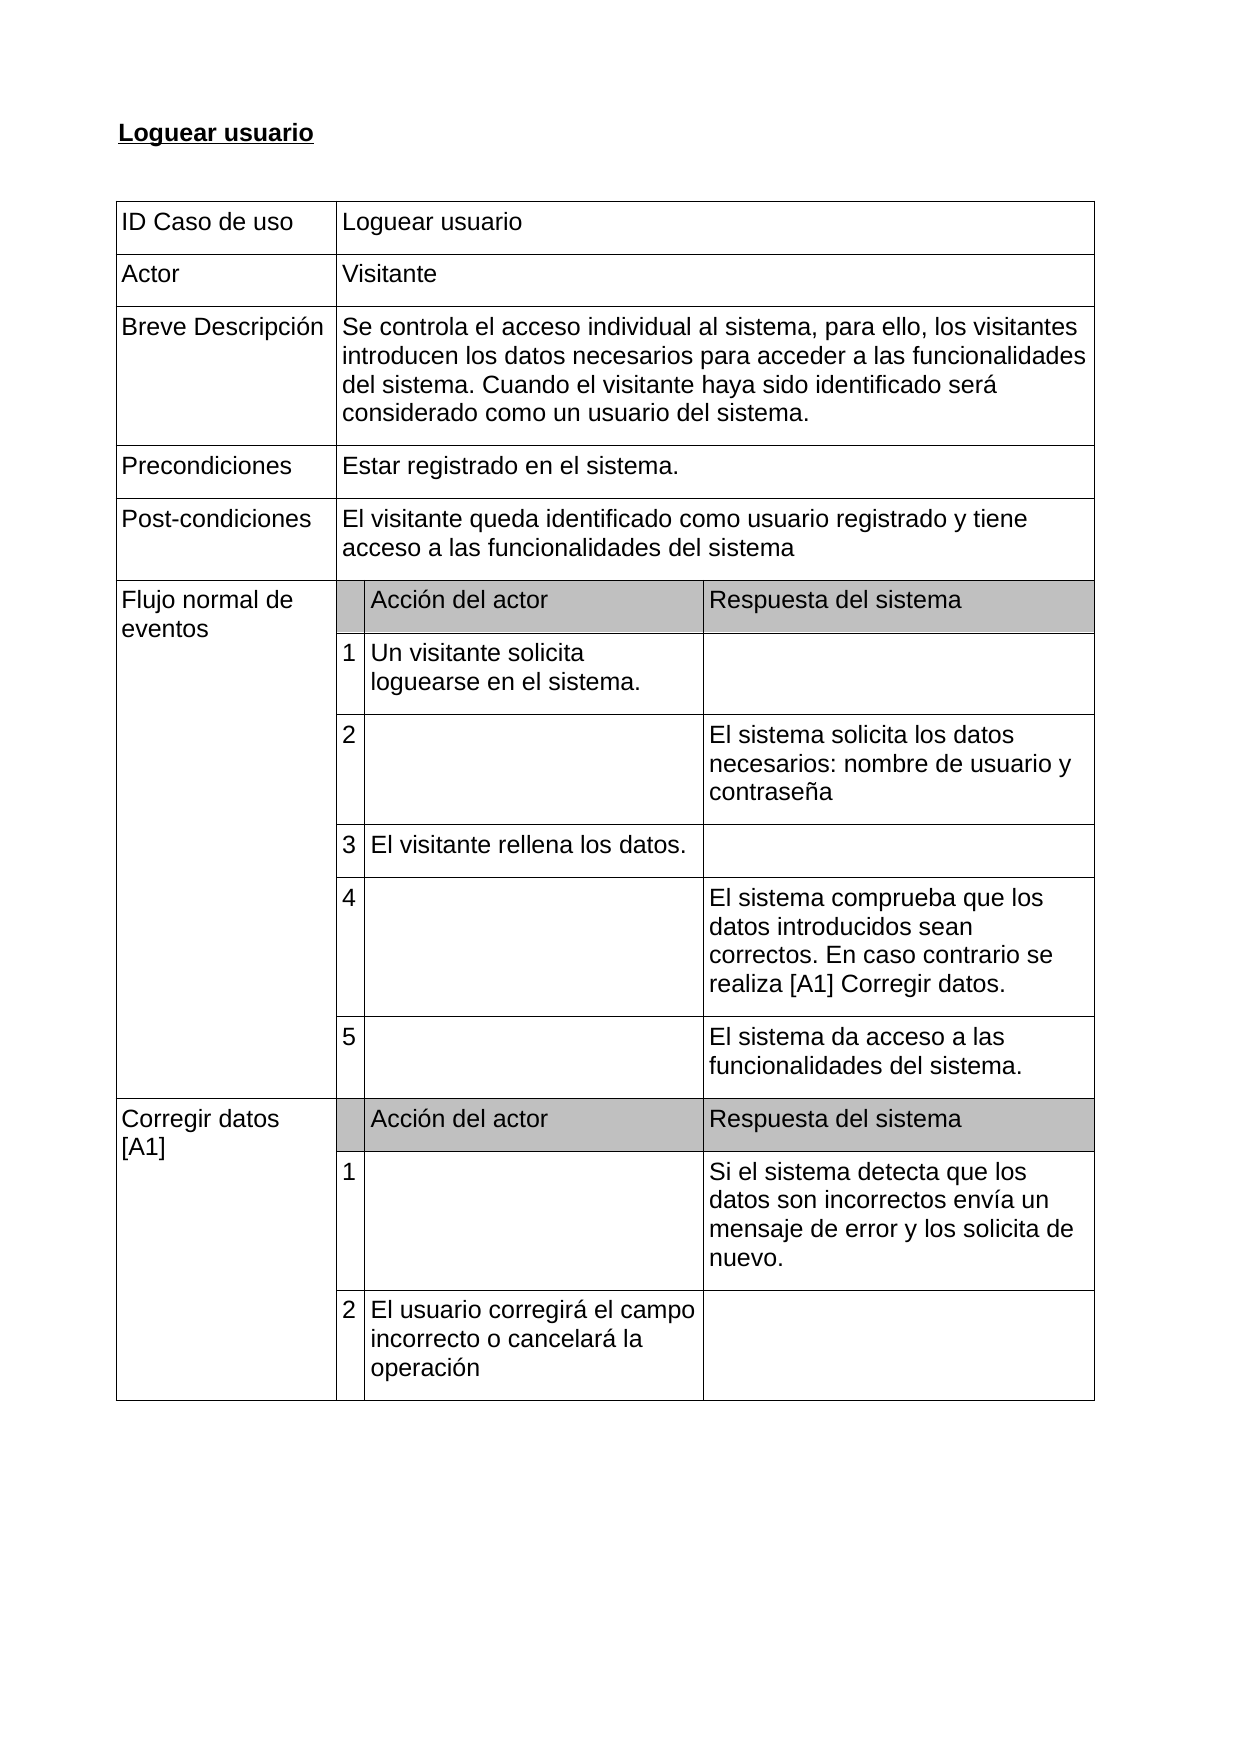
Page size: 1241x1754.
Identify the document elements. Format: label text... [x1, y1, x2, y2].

table_cell Corregir datos [A1] [117, 1099, 336, 1400]
table_cell Visitante [337, 255, 1094, 306]
table_cell [365, 878, 703, 1016]
table_cell Breve Descripción [117, 307, 336, 445]
table_cell Flujo normal de eventos [117, 581, 336, 1098]
table_cell Se controla el acceso individual al sistema, para ello, los visitantes introducen los datos necesarios para acceder a las funcionalidades del sistema. Cuando el visitante haya sido identificado será considerado como un usuario del sistema. [337, 307, 1094, 445]
table_cell Post-condiciones [117, 499, 336, 580]
table_cell El visitante rellena los datos. [365, 825, 703, 877]
table_cell 4 [337, 878, 364, 1016]
table_header ID Caso de uso [117, 202, 336, 253]
table_cell 1 [337, 1152, 364, 1290]
table_cell [704, 634, 1094, 714]
text Loguear usuario [118, 118, 1122, 147]
table_cell Precondiciones [117, 446, 336, 498]
table_cell El usuario corregirá el campo incorrecto o cancelará la operación [365, 1291, 703, 1400]
table_cell 1 [337, 634, 364, 714]
table_cell [365, 1017, 703, 1098]
table_cell El visitante queda identificado como usuario registrado y tiene acceso a las funcionalidades del sistema [337, 499, 1094, 580]
table_cell Un visitante solicita loguearse en el sistema. [365, 634, 703, 714]
table_cell Acción del actor [365, 1099, 703, 1151]
table_cell Acción del actor [365, 581, 703, 632]
table_cell Respuesta del sistema [704, 1099, 1094, 1151]
table_cell [365, 1152, 703, 1290]
table_cell Si el sistema detecta que los datos son incorrectos envía un mensaje de error y los solicita de nuevo. [704, 1152, 1094, 1290]
table_cell Estar registrado en el sistema. [337, 446, 1094, 498]
table_cell [704, 1291, 1094, 1400]
table_cell [337, 1099, 364, 1151]
table_cell 3 [337, 825, 364, 877]
table_cell El sistema comprueba que los datos introducidos sean correctos. En caso contrario se realiza [A1] Corregir datos. [704, 878, 1094, 1016]
table_cell [365, 715, 703, 824]
table_cell 5 [337, 1017, 364, 1098]
table_cell El sistema solicita los datos necesarios: nombre de usuario y contraseña [704, 715, 1094, 824]
table_cell Actor [117, 255, 336, 306]
table_header Loguear usuario [337, 202, 1094, 253]
table_cell [337, 581, 364, 632]
table_cell 2 [337, 715, 364, 824]
table_cell Respuesta del sistema [704, 581, 1094, 632]
table_cell 2 [337, 1291, 364, 1400]
table_cell El sistema da acceso a las funcionalidades del sistema. [704, 1017, 1094, 1098]
table_cell [704, 825, 1094, 877]
